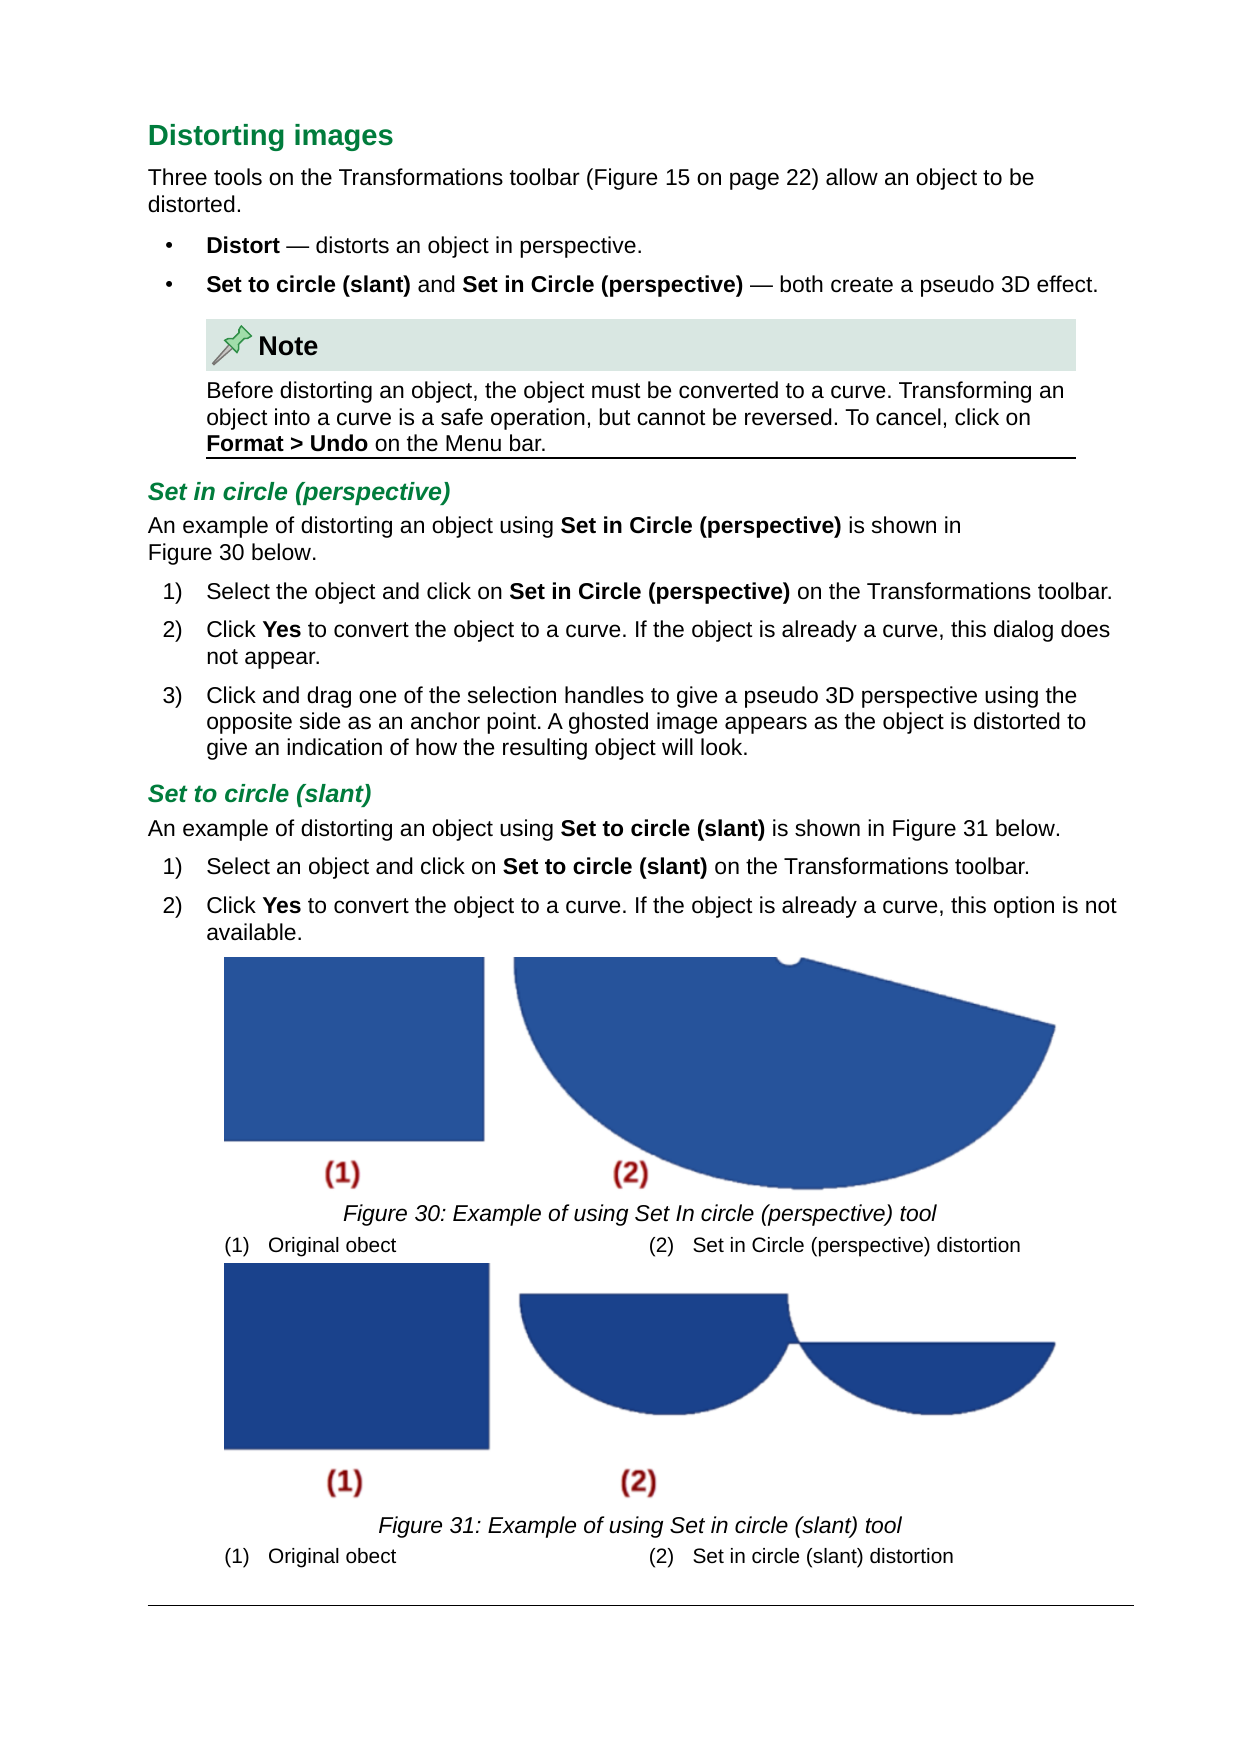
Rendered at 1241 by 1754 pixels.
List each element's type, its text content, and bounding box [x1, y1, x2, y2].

text Three tools on the Transformations toolbar (Figure 15 on page 22) allow an object to be distorted. [148, 164, 1134, 217]
list Set to circle (slant) and Set in Circle (perspective) — both create a pseudo 3D effect. [162, 268, 1134, 300]
text Figure 31: Example of using Set in circle (slant) tool [224, 1512, 1057, 1538]
list Original obect [224, 1544, 633, 1568]
list Click Yes to convert the object to a curve. If the object is already a curve, this dialog does not appear. [162, 616, 1134, 669]
list Click Yes to convert the object to a curve. If the object is already a curve, this option is not available. [162, 892, 1134, 945]
list Set in circle (slant) distortion [649, 1544, 1057, 1568]
subtitle Set in circle (perspective) [148, 477, 1134, 506]
text An example of distorting an object using Set to circle (slant) is shown in Figure 31 below. [148, 814, 1134, 841]
text Figure 30: Example of using Set In circle (perspective) tool [224, 1200, 1057, 1227]
text Before distorting an object, the object must be converted to a curve. Transforming an object into a curve is a safe operation, but cannot be reversed. To cancel, click on Format > Undo on the Menu bar. [206, 377, 1076, 457]
list Distort — distorts an object in perspective. [162, 229, 1134, 259]
list Click and drag one of the selection handles to give a pseudo 3D perspective using the opposite side as an anchor point. A ghosted image appears as the object is distorted to give an indication of how the resulting object will look. [162, 682, 1134, 761]
list Select the object and click on Set in Circle (perspective) on the Transformations toolbar. [162, 578, 1134, 604]
subtitle Distorting images [148, 118, 1134, 152]
subtitle Set to circle (slant) [148, 779, 1134, 808]
list Set in Circle (perspective) distortion [649, 1233, 1057, 1257]
list Original obect [224, 1233, 633, 1257]
text An example of distorting an object using Set in Circle (perspective) is shown in Figure 30 below. [148, 512, 1134, 565]
list Select an object and click on Set to circle (slant) on the Transformations toolbar. [162, 853, 1134, 880]
picture [224, 957, 1058, 1194]
subtitle Note [206, 319, 1076, 371]
picture [224, 1263, 1058, 1506]
